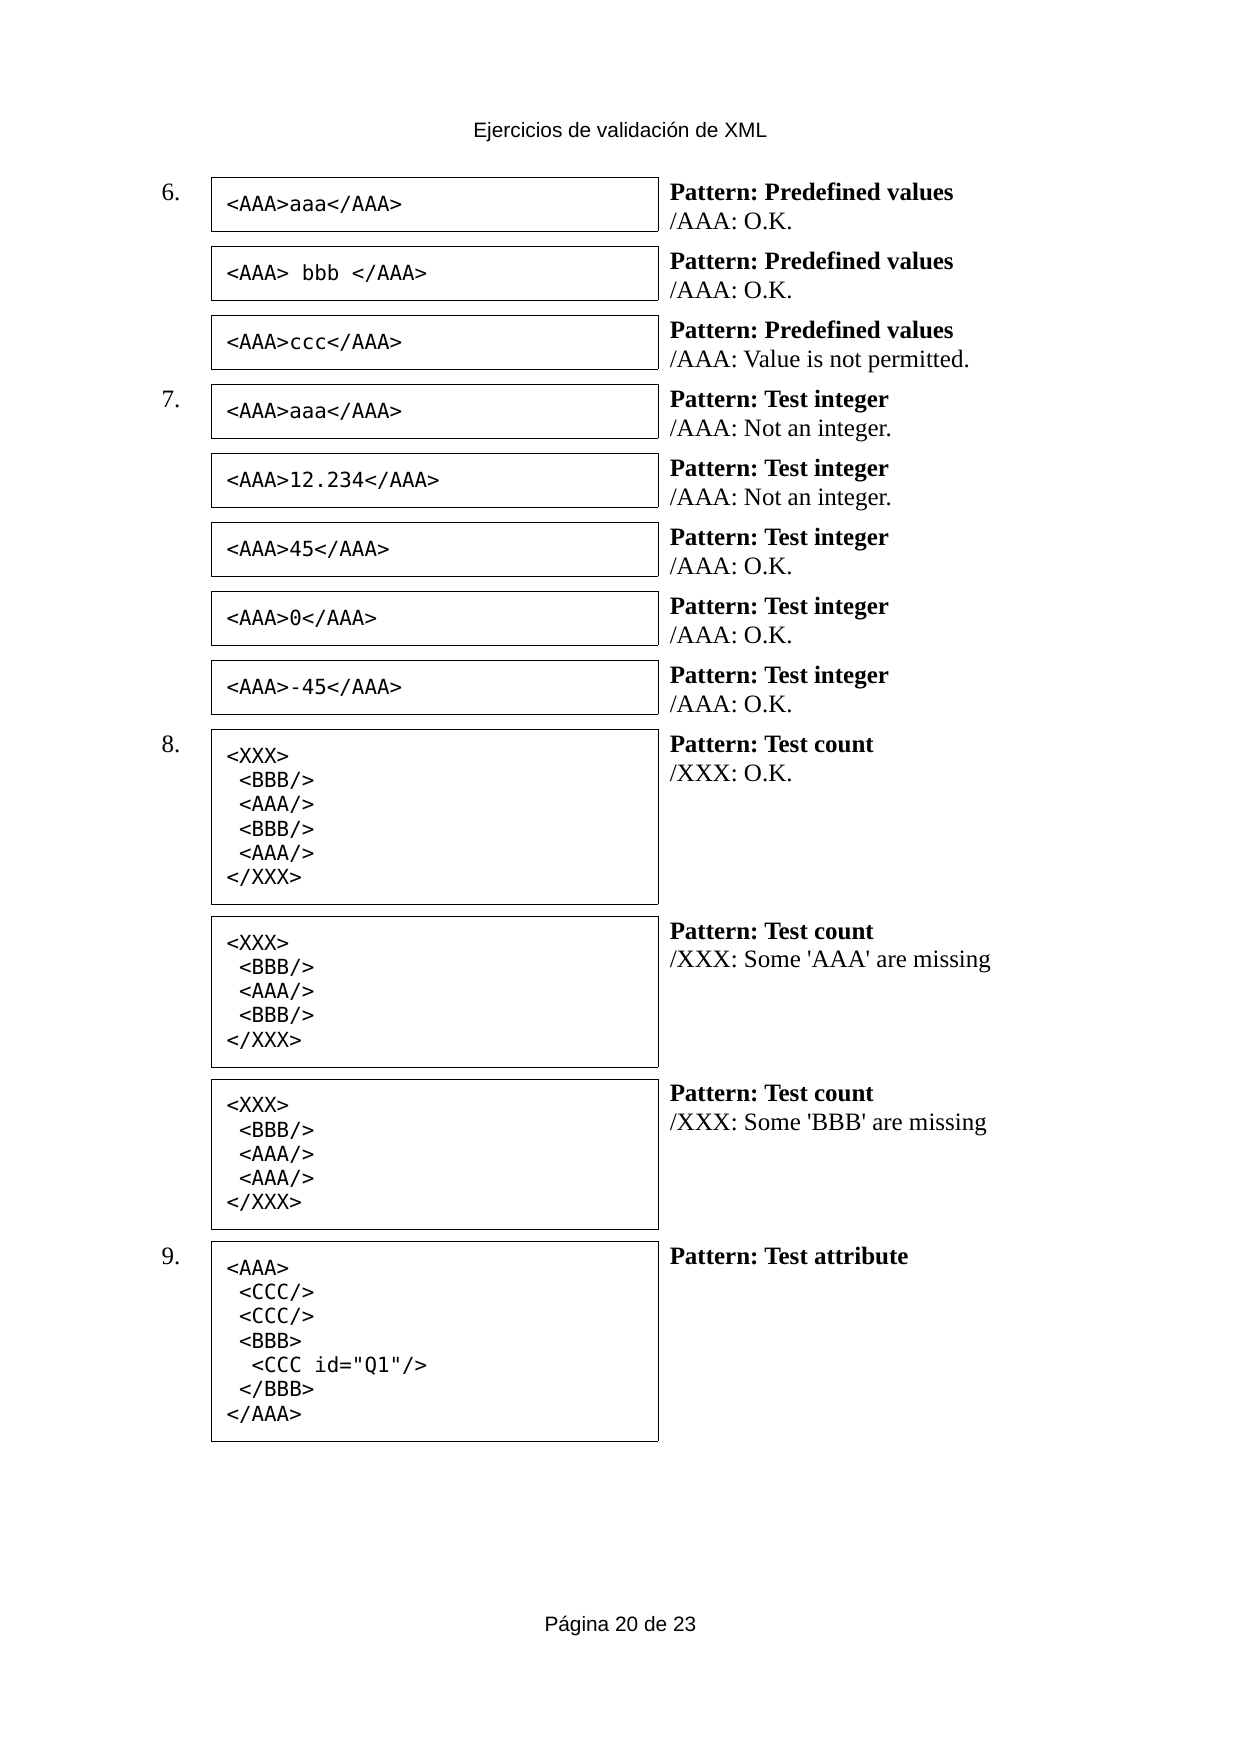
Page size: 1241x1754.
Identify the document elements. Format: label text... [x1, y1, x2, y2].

table_cell Pattern: Test integer /AAA: O.K. [664, 654, 1122, 723]
table_cell [118, 516, 206, 585]
table_cell [118, 723, 206, 910]
table_cell [118, 1235, 206, 1446]
table_cell [118, 1073, 206, 1235]
table_cell <XXX> <BBB/> <AAA/> <BBB/> </XXX> [206, 910, 664, 1073]
table_cell [118, 379, 206, 447]
table_cell Pattern: Predefined values /AAA: Value is not permitted. [664, 310, 1122, 378]
table_cell Pattern: Test integer /AAA: O.K. [664, 516, 1122, 585]
table_cell <XXX> <BBB/> <AAA/> <BBB/> <AAA/> </XXX> [206, 723, 664, 910]
table_cell Pattern: Predefined values /AAA: O.K. [664, 172, 1122, 241]
table_cell Pattern: Test attribute [664, 1235, 1122, 1446]
table_cell <AAA>45</AAA> [206, 516, 664, 585]
table_cell [118, 585, 206, 654]
table_cell [118, 654, 206, 723]
table_cell Pattern: Test integer /AAA: Not an integer. [664, 379, 1122, 447]
table_cell <AAA>ccc</AAA> [206, 310, 664, 378]
table_cell <AAA>-45</AAA> [206, 654, 664, 723]
table_cell <AAA>aaa</AAA> [206, 379, 664, 447]
table_cell [118, 448, 206, 516]
table_cell Pattern: Test count /XXX: Some 'AAA' are missing [664, 910, 1122, 1073]
table_cell [118, 241, 206, 309]
table_cell [118, 310, 206, 378]
table_cell <AAA>aaa</AAA> [206, 172, 664, 241]
table_cell <XXX> <BBB/> <AAA/> <AAA/> </XXX> [206, 1073, 664, 1235]
table_cell <AAA>0</AAA> [206, 585, 664, 654]
table_cell <AAA> <CCC/> <CCC/> <BBB> <CCC id="Q1"/> </BBB> </AAA> [206, 1235, 664, 1446]
table_cell <AAA> bbb </AAA> [206, 241, 664, 309]
table_cell Pattern: Test count /XXX: Some 'BBB' are missing [664, 1073, 1122, 1235]
table_cell Pattern: Test integer /AAA: Not an integer. [664, 448, 1122, 516]
table_cell [118, 910, 206, 1073]
table_cell Pattern: Predefined values /AAA: O.K. [664, 241, 1122, 309]
table_cell Pattern: Test integer /AAA: O.K. [664, 585, 1122, 654]
table_cell <AAA>12.234</AAA> [206, 448, 664, 516]
table_cell Pattern: Test count /XXX: O.K. [664, 723, 1122, 910]
table_cell [118, 172, 206, 241]
